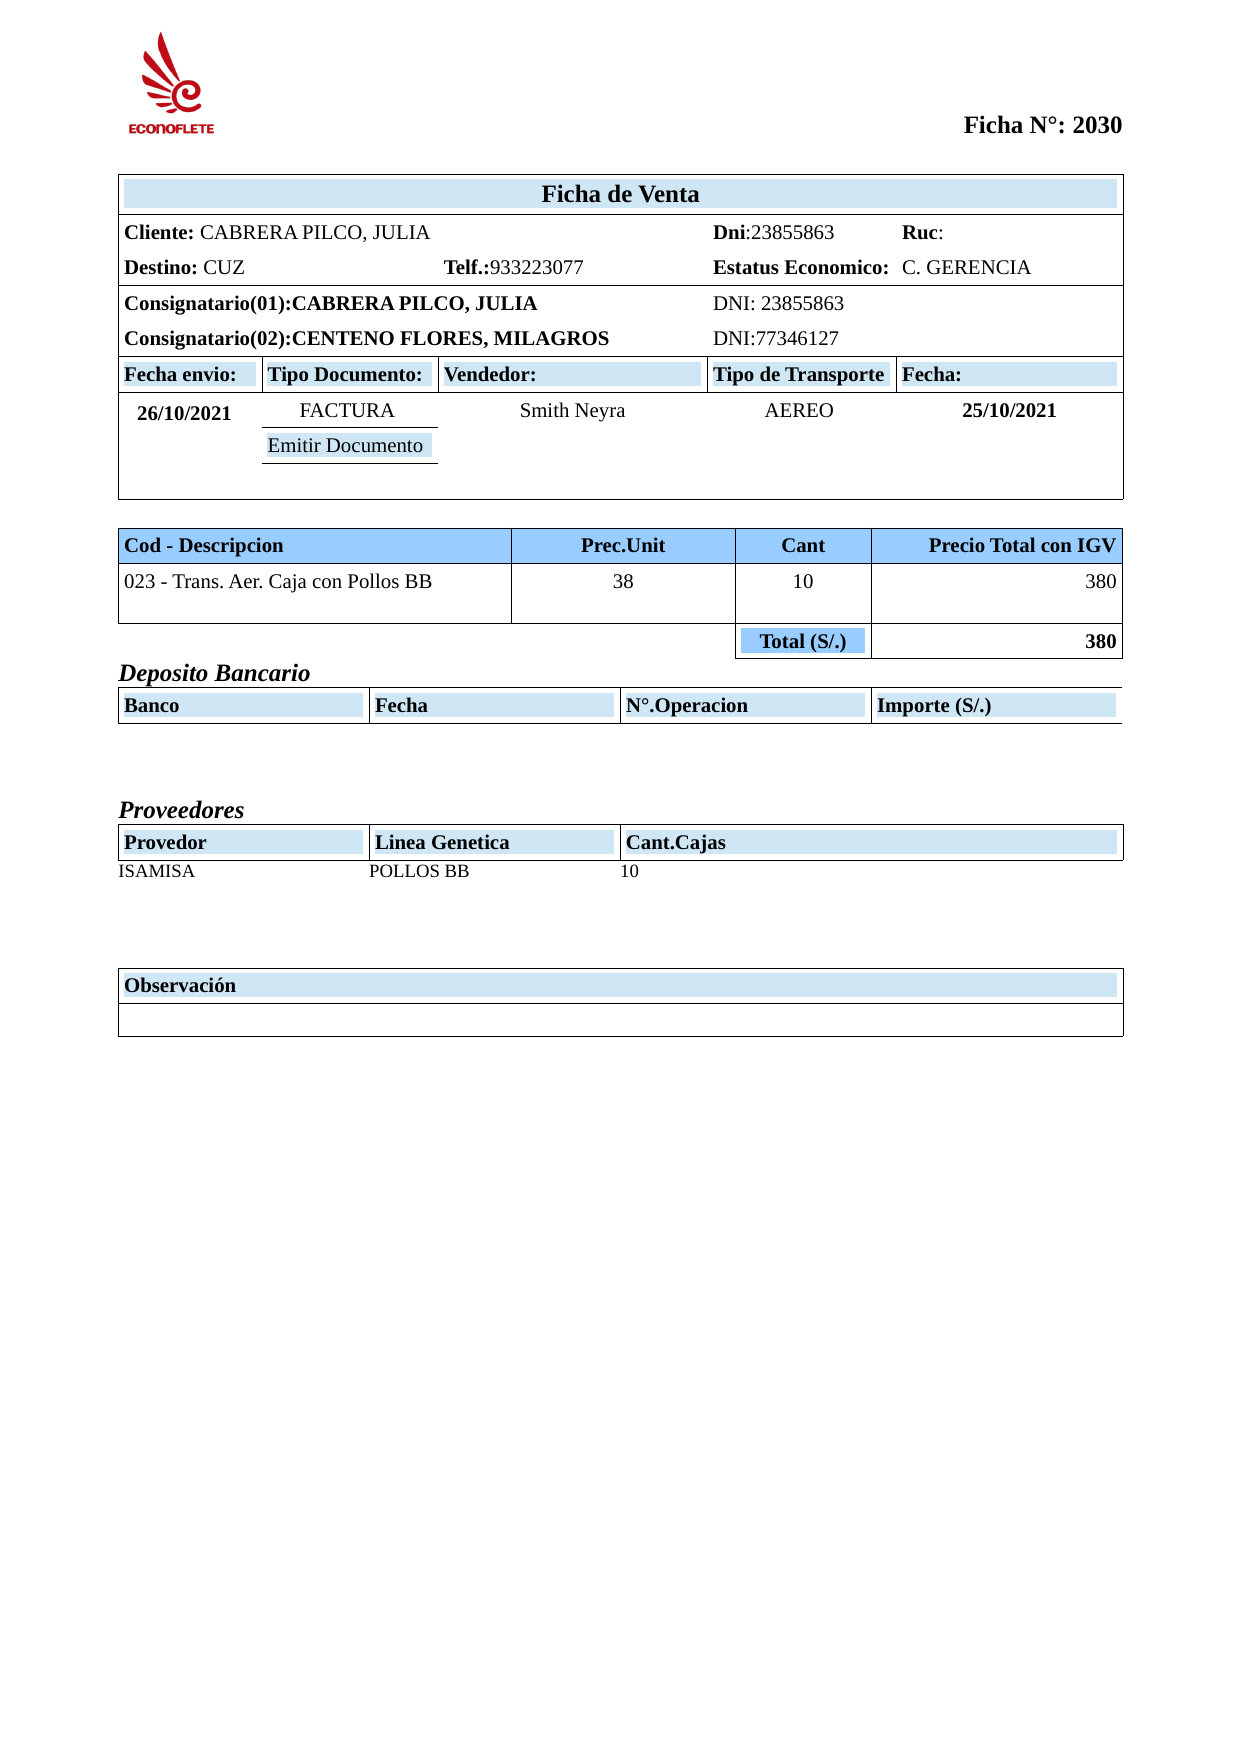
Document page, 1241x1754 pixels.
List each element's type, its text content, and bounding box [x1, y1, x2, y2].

table_cell [118, 724, 369, 747]
table_cell [871, 747, 1122, 771]
table_cell [369, 903, 620, 924]
table_cell Consignatario(02):CENTENO FLORES, MILAGROS [119, 321, 707, 356]
table_cell [620, 881, 1123, 903]
table_cell [511, 624, 735, 658]
table_cell [118, 624, 511, 658]
table_cell [118, 903, 369, 924]
table_cell C. GERENCIA [896, 249, 1123, 285]
table_header Importe (S/.) [872, 688, 1122, 723]
table_cell 023 - Trans. Aer. Caja con Pollos BB [119, 564, 511, 623]
table_cell Emitir Documento [262, 428, 438, 463]
table_cell Smith Neyra [438, 393, 707, 498]
table_cell Telf.:933223077 [438, 249, 707, 285]
table_cell Fecha envio: [119, 357, 262, 392]
table_cell Destino: CUZ [119, 249, 438, 285]
table_cell [620, 946, 1123, 967]
table_cell [620, 724, 871, 747]
table_cell [262, 464, 438, 498]
table_cell FACTURA [262, 393, 438, 427]
table_cell 10 [736, 564, 871, 623]
table_cell DNI: 23855863 [707, 286, 1123, 321]
table_header Banco [119, 688, 369, 723]
table_header Provedor [119, 825, 369, 859]
table_cell AEREO [707, 393, 896, 498]
table_cell [118, 946, 369, 967]
table_cell ISAMISA [118, 861, 369, 881]
table_header Observación [119, 969, 1123, 1003]
table_cell [871, 724, 1122, 747]
table_header Fecha [370, 688, 620, 723]
table_cell Ruc: [896, 215, 1123, 249]
picture [118, 31, 225, 134]
table_cell Cliente: CABRERA PILCO, JULIA [119, 215, 707, 249]
table_cell [369, 946, 620, 967]
table_cell 380 [872, 564, 1122, 623]
text Proveedores [118, 795, 1122, 824]
table_header Linea Genetica [370, 825, 620, 859]
table_header Prec.Unit [512, 529, 735, 563]
table_cell [118, 924, 369, 946]
table_cell Dni:23855863 [707, 215, 896, 249]
table_header Ficha de Venta [119, 175, 1123, 214]
table_header Cod - Descripcion [119, 529, 511, 563]
table_cell POLLOS BB [369, 861, 620, 881]
table_cell Vendedor: [439, 357, 707, 392]
table_cell [871, 771, 1122, 795]
table_cell [369, 724, 620, 747]
table_cell [620, 924, 1123, 946]
table_header Cant [736, 529, 871, 563]
table_cell Tipo Documento: [263, 357, 438, 392]
table_cell [118, 771, 369, 795]
table_cell 25/10/2021 [896, 393, 1123, 498]
table_cell Consignatario(01):CABRERA PILCO, JULIA [119, 286, 707, 321]
table_cell DNI:77346127 [707, 321, 1123, 356]
table_cell [369, 747, 620, 771]
table_header Cant.Cajas [621, 825, 1123, 859]
table_cell [119, 1004, 1123, 1036]
table_cell 380 [872, 624, 1122, 658]
table_cell 26/10/2021 [119, 393, 262, 498]
table_cell Total (S/.) [736, 624, 871, 658]
text Deposito Bancario [118, 658, 1122, 687]
table_cell [369, 881, 620, 903]
table_header N°.Operacion [621, 688, 871, 723]
table_cell [118, 747, 369, 771]
table_cell Tipo de Transporte [708, 357, 896, 392]
table_header Precio Total con IGV [872, 529, 1122, 563]
table_cell [118, 881, 369, 903]
table_cell [620, 903, 1123, 924]
table_cell 10 [620, 861, 1123, 881]
table_cell Estatus Economico: [707, 249, 896, 285]
table_cell Fecha: [897, 357, 1123, 392]
table_cell [369, 771, 620, 795]
table_cell [620, 771, 871, 795]
table_cell 38 [512, 564, 735, 623]
table_cell [369, 924, 620, 946]
table_cell [620, 747, 871, 771]
